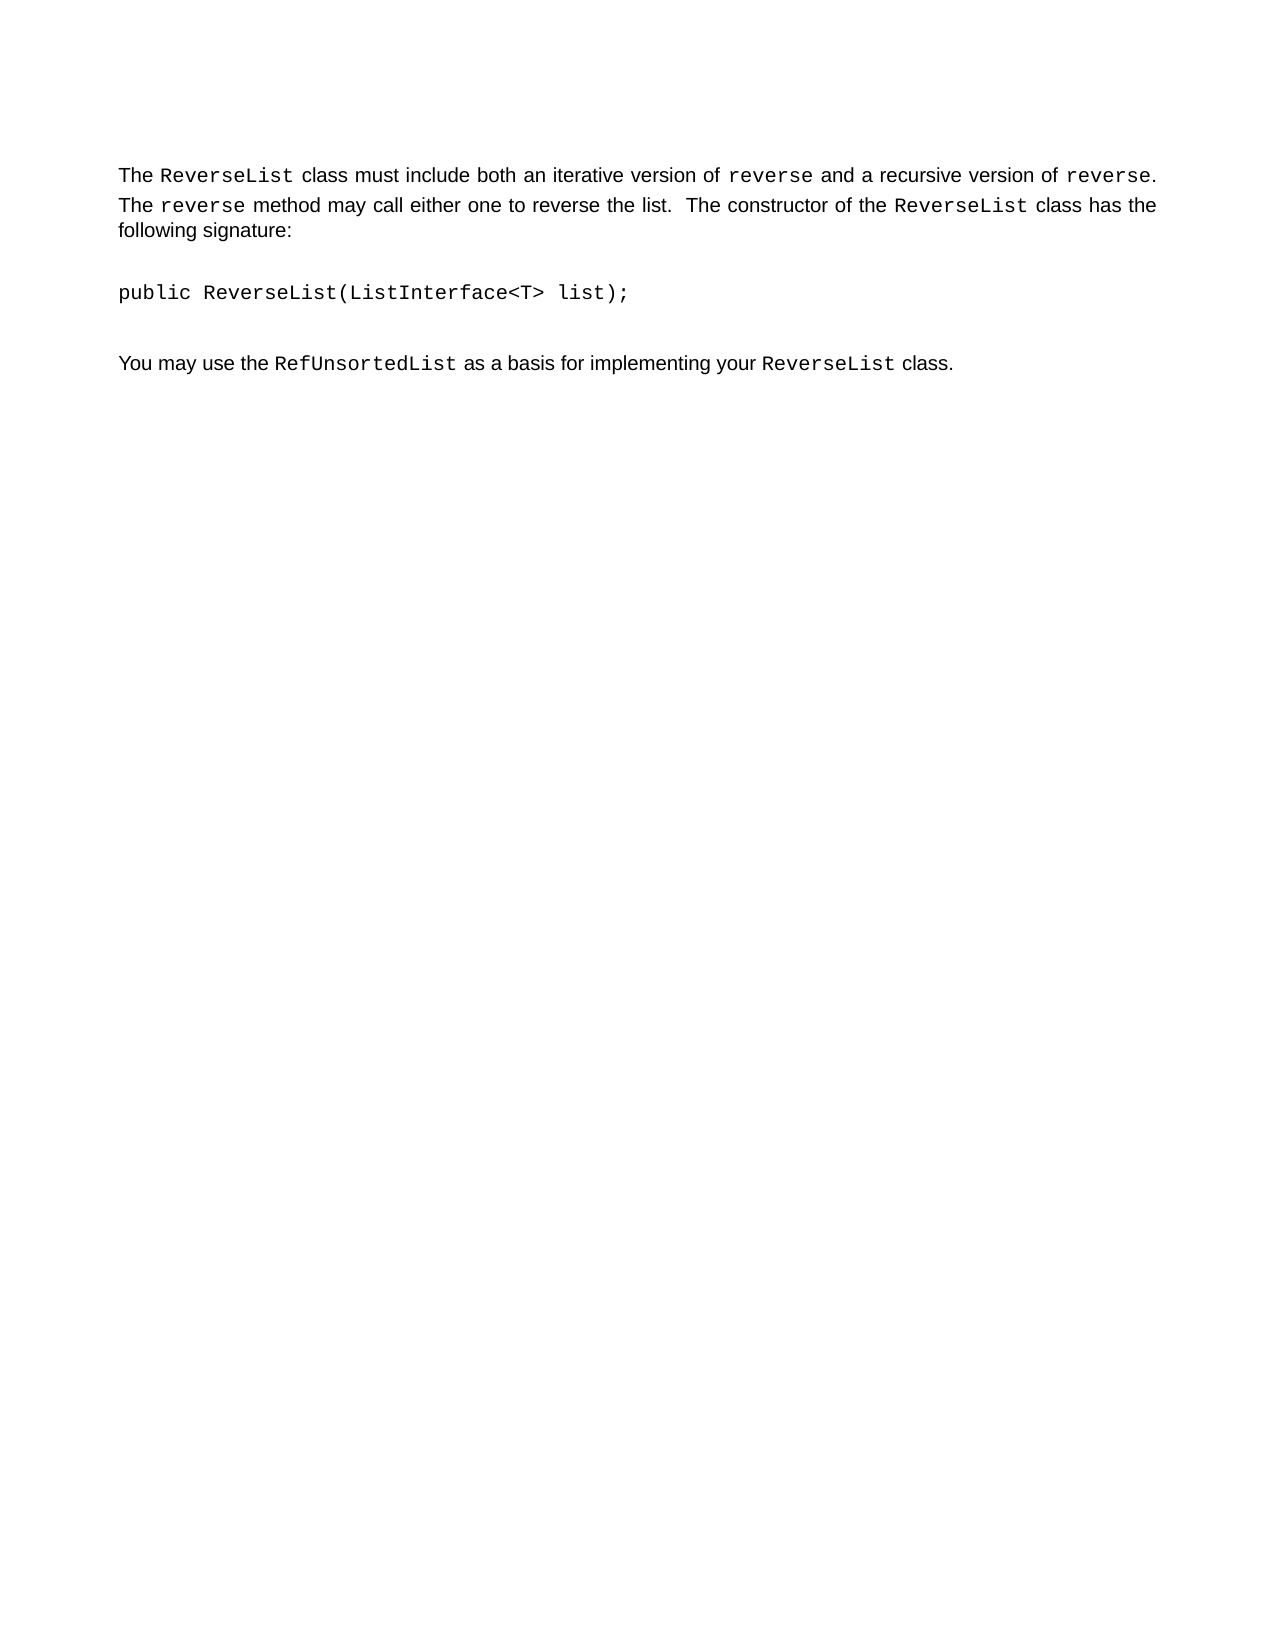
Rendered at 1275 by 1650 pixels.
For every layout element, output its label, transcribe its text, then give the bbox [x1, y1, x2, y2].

text public ReverseList(ListInterface<T> list); [118, 283, 1157, 306]
text The ReverseList class must include both an iterative version of reverse and a recursive version of reverse. The reverse method may call either one to reverse the list. The constructor of the ReverseList class has the following signature: [118, 159, 1157, 242]
text You may use the RefUnsortedList as a basis for implementing your ReverseList class. [118, 347, 1157, 377]
